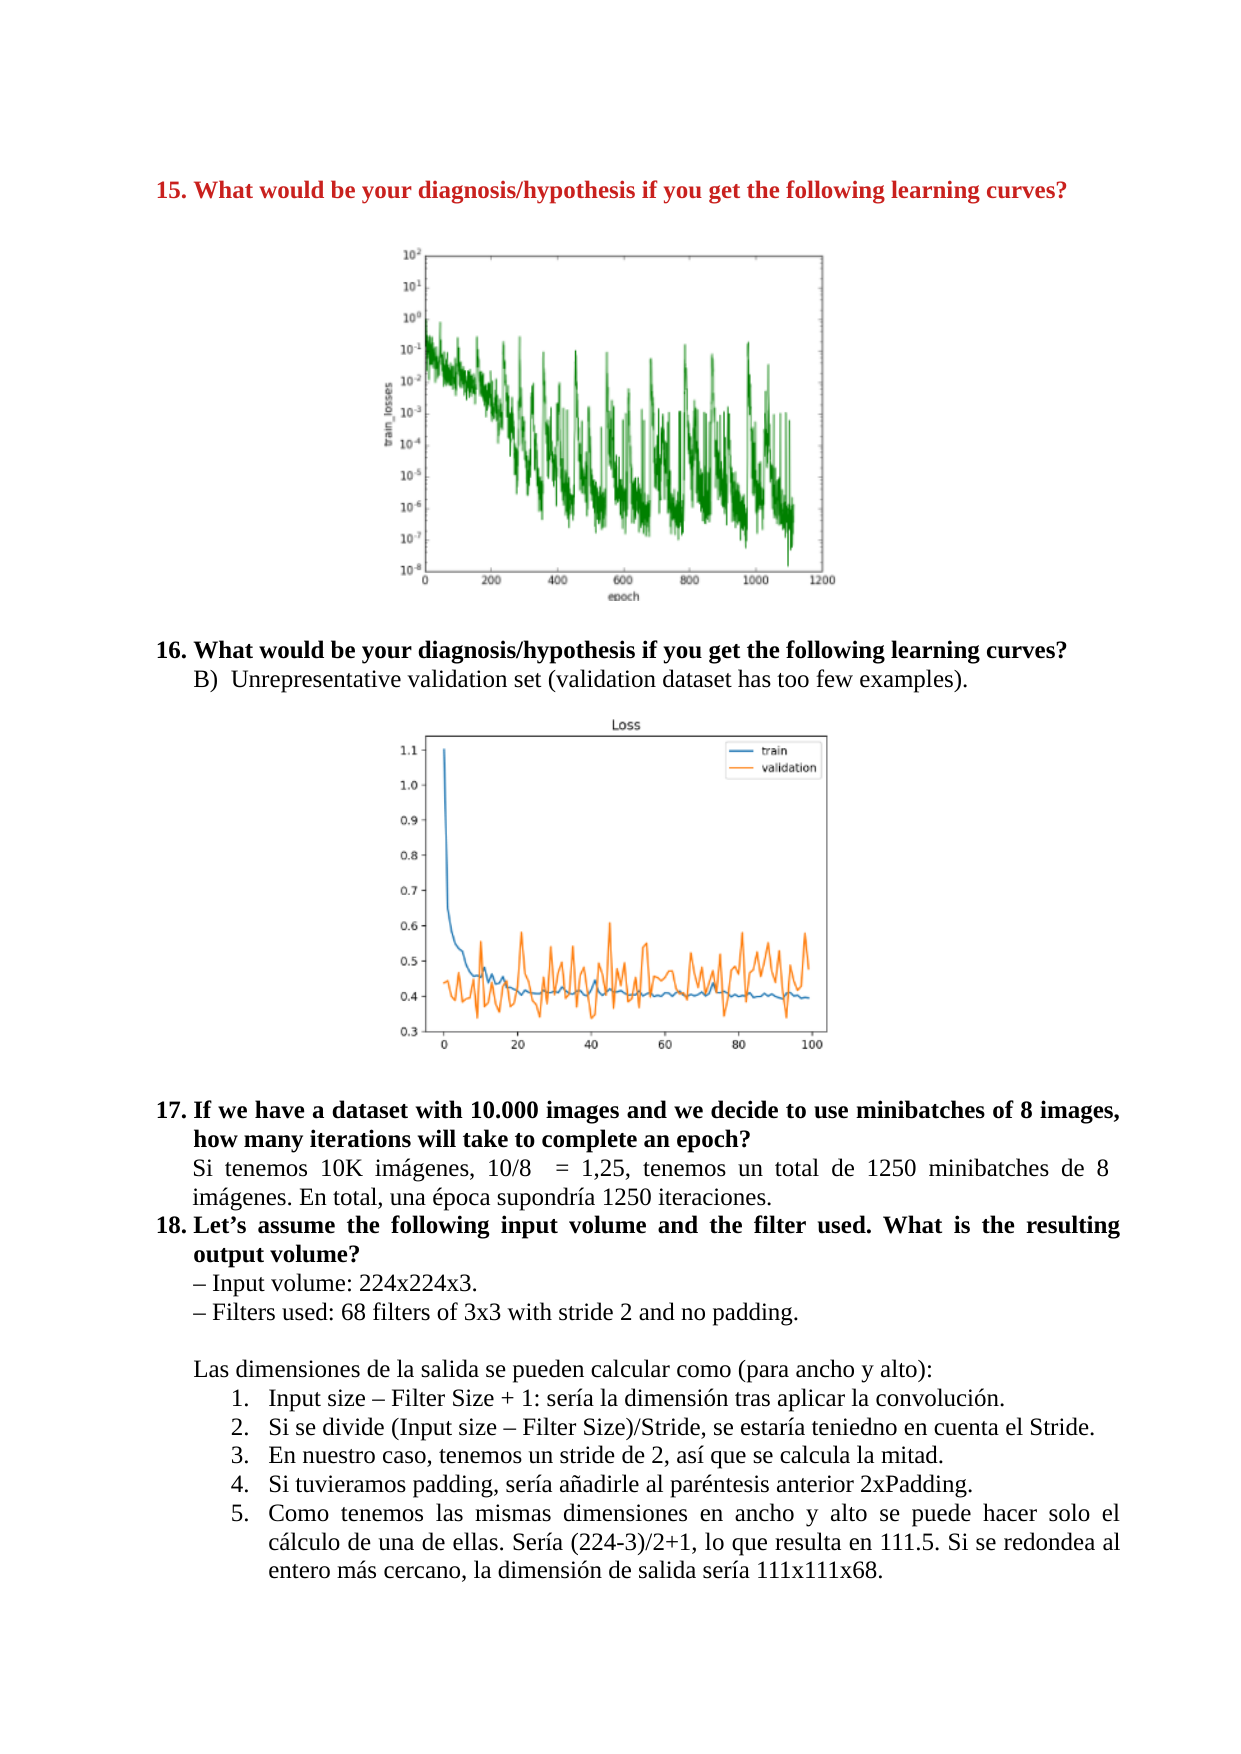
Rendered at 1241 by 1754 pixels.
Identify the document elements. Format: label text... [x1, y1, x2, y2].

list What would be your diagnosis/hypothesis if you get the following learning curves? [156, 176, 1122, 204]
list Input size – Filter Size + 1: sería la dimensión tras aplicar la convolución. [231, 1383, 1122, 1412]
list Las dimensiones de la salida se pueden calcular como (para ancho y alto): [156, 1354, 1122, 1383]
list Si tuvieramos padding, sería añadirle al paréntesis anterior 2xPadding. [231, 1469, 1122, 1498]
list Let’s assume the following input volume and the filter used. What is the resulting output volume? [156, 1211, 1122, 1268]
list B) Unrepresentative validation set (validation dataset has too few examples). [156, 664, 1122, 693]
list If we have a dataset with 10.000 images and we decide to use minibatches of 8 images, how many iterations will take to complete an epoch? [156, 1096, 1122, 1153]
list – Input volume: 224x224x3. [156, 1268, 1122, 1297]
list Como tenemos las mismas dimensiones en ancho y alto se puede hacer solo el cálculo de una de ellas. Sería (224-3)/2+1, lo que resulta en 111.5. Si se redondea al entero más cercano, la dimensión de salida sería 111x111x68. [231, 1498, 1122, 1584]
picture [383, 713, 857, 1068]
list En nuestro caso, tenemos un stride de 2, así que se calcula la mitad. [231, 1441, 1122, 1469]
list Si se divide (Input size – Filter Size)/Stride, se estaría teniedno en cuenta el Stride. [231, 1412, 1122, 1441]
list – Filters used: 68 filters of 3x3 with stride 2 and no padding. [156, 1297, 1122, 1326]
picture [383, 246, 857, 601]
text Si tenemos 10K imágenes, 10/8 = 1,25, tenemos un total de 1250 minibatches de 8 imágenes. En total, una época supondría 1250 iteraciones. [118, 1153, 1122, 1211]
list What would be your diagnosis/hypothesis if you get the following learning curves? [156, 636, 1122, 664]
